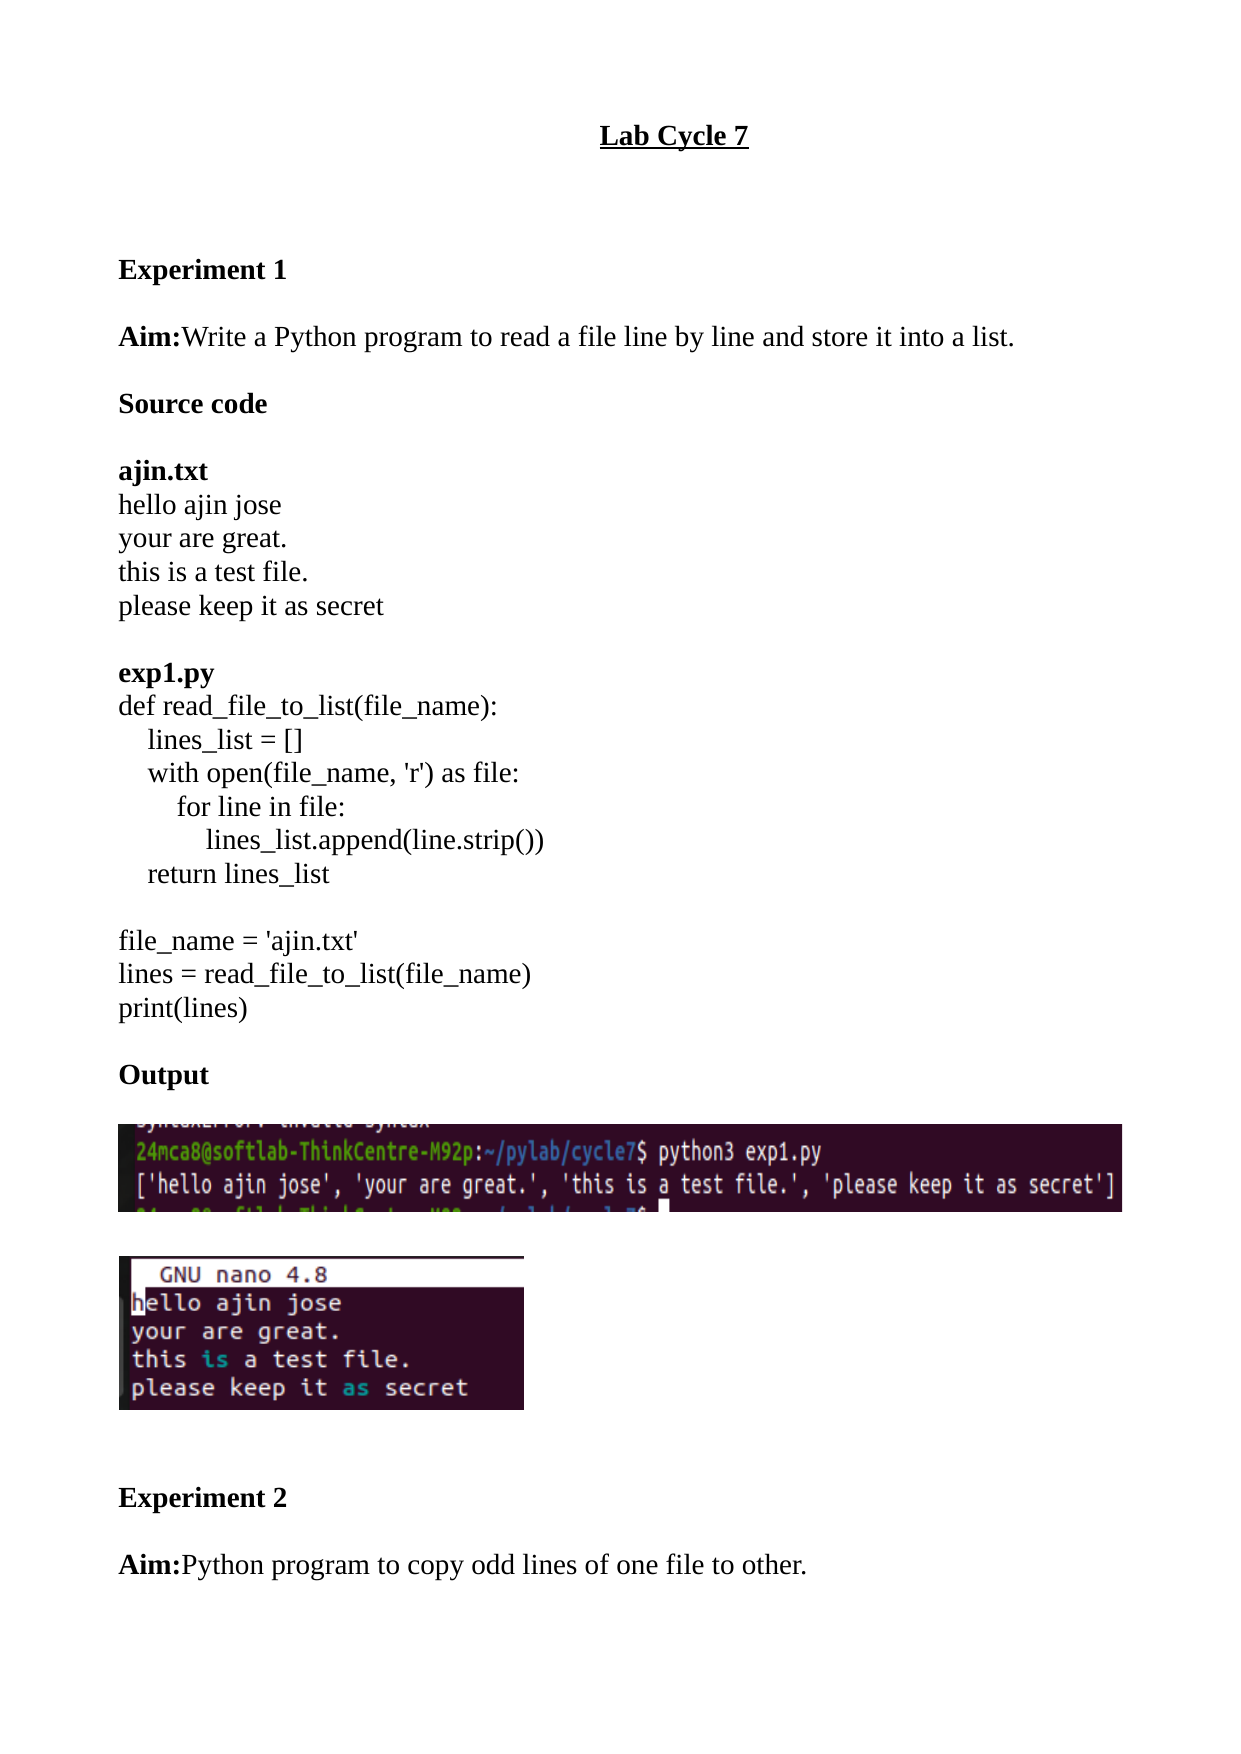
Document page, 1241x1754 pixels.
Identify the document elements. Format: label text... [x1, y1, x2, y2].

picture [119, 1256, 524, 1410]
picture [118, 1124, 1123, 1212]
text this is a test file. [118, 554, 1122, 588]
text Experiment 2 [118, 1480, 1122, 1514]
text lines_list = [] [118, 722, 1122, 755]
text lines_list.append(line.strip()) [118, 822, 1122, 856]
text Aim:Python program to copy odd lines of one file to other. [118, 1547, 1122, 1581]
text return lines_list [118, 856, 1122, 889]
text your are great. [118, 521, 1122, 554]
text Aim:Write a Python program to read a file line by line and store it into a list. [118, 319, 1122, 353]
text exp1.py [118, 655, 1122, 688]
text for line in file: [118, 789, 1122, 822]
text Experiment 1 [118, 252, 1122, 286]
text file_name = 'ajin.txt' [118, 923, 1122, 957]
text print(lines) [118, 990, 1122, 1024]
text ajin.txt [118, 453, 1122, 487]
text lines = read_file_to_list(file_name) [118, 957, 1122, 990]
text hello ajin jose [118, 487, 1122, 521]
text with open(file_name, 'r') as file: [118, 755, 1122, 789]
text Output [118, 1057, 1122, 1091]
text Source code [118, 386, 1122, 420]
text Lab Cycle 7 [118, 118, 1122, 152]
text please keep it as secret [118, 588, 1122, 621]
text def read_file_to_list(file_name): [118, 688, 1122, 722]
